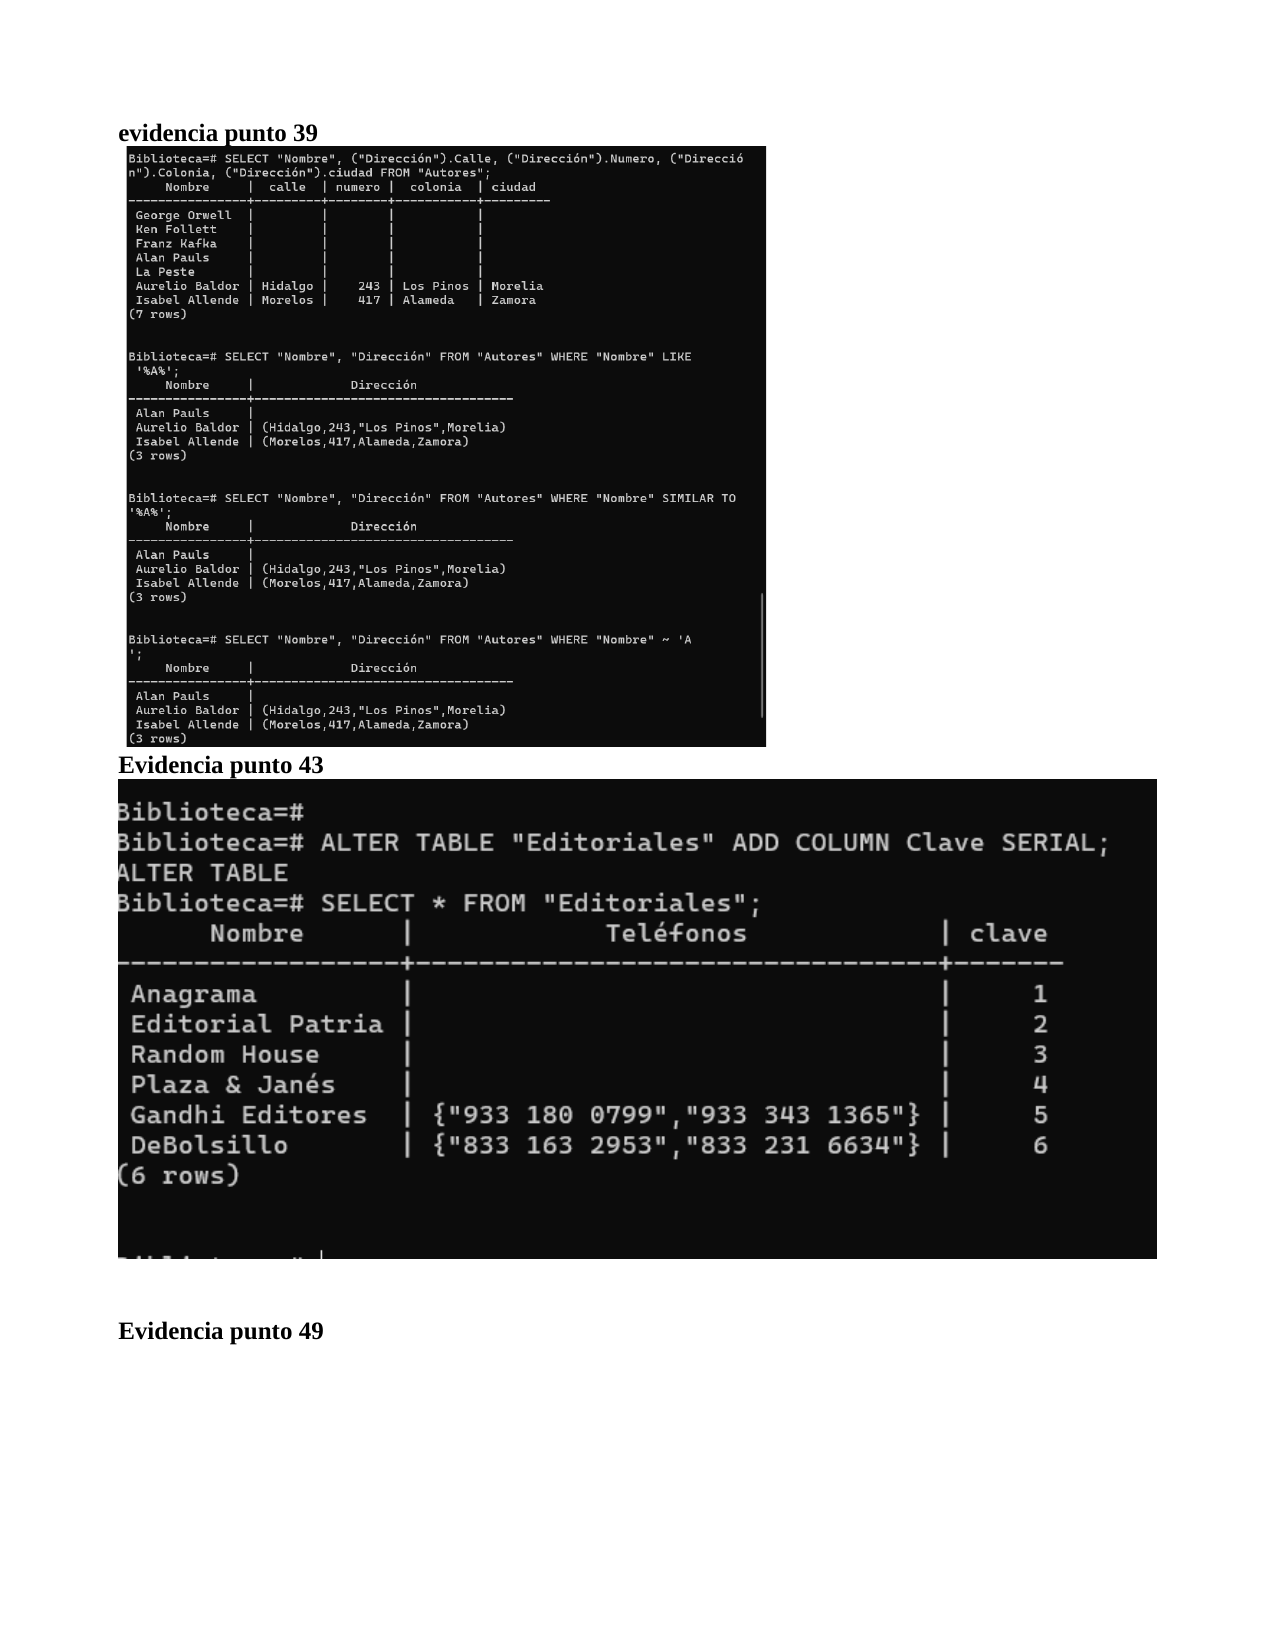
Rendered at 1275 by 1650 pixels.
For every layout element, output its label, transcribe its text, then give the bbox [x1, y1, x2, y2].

text evidencia punto 39 [118, 118, 1157, 147]
picture [126, 146, 767, 747]
picture [118, 779, 1157, 1259]
text Evidencia punto 49 [118, 1316, 1157, 1344]
text Evidencia punto 43 [118, 751, 1157, 779]
